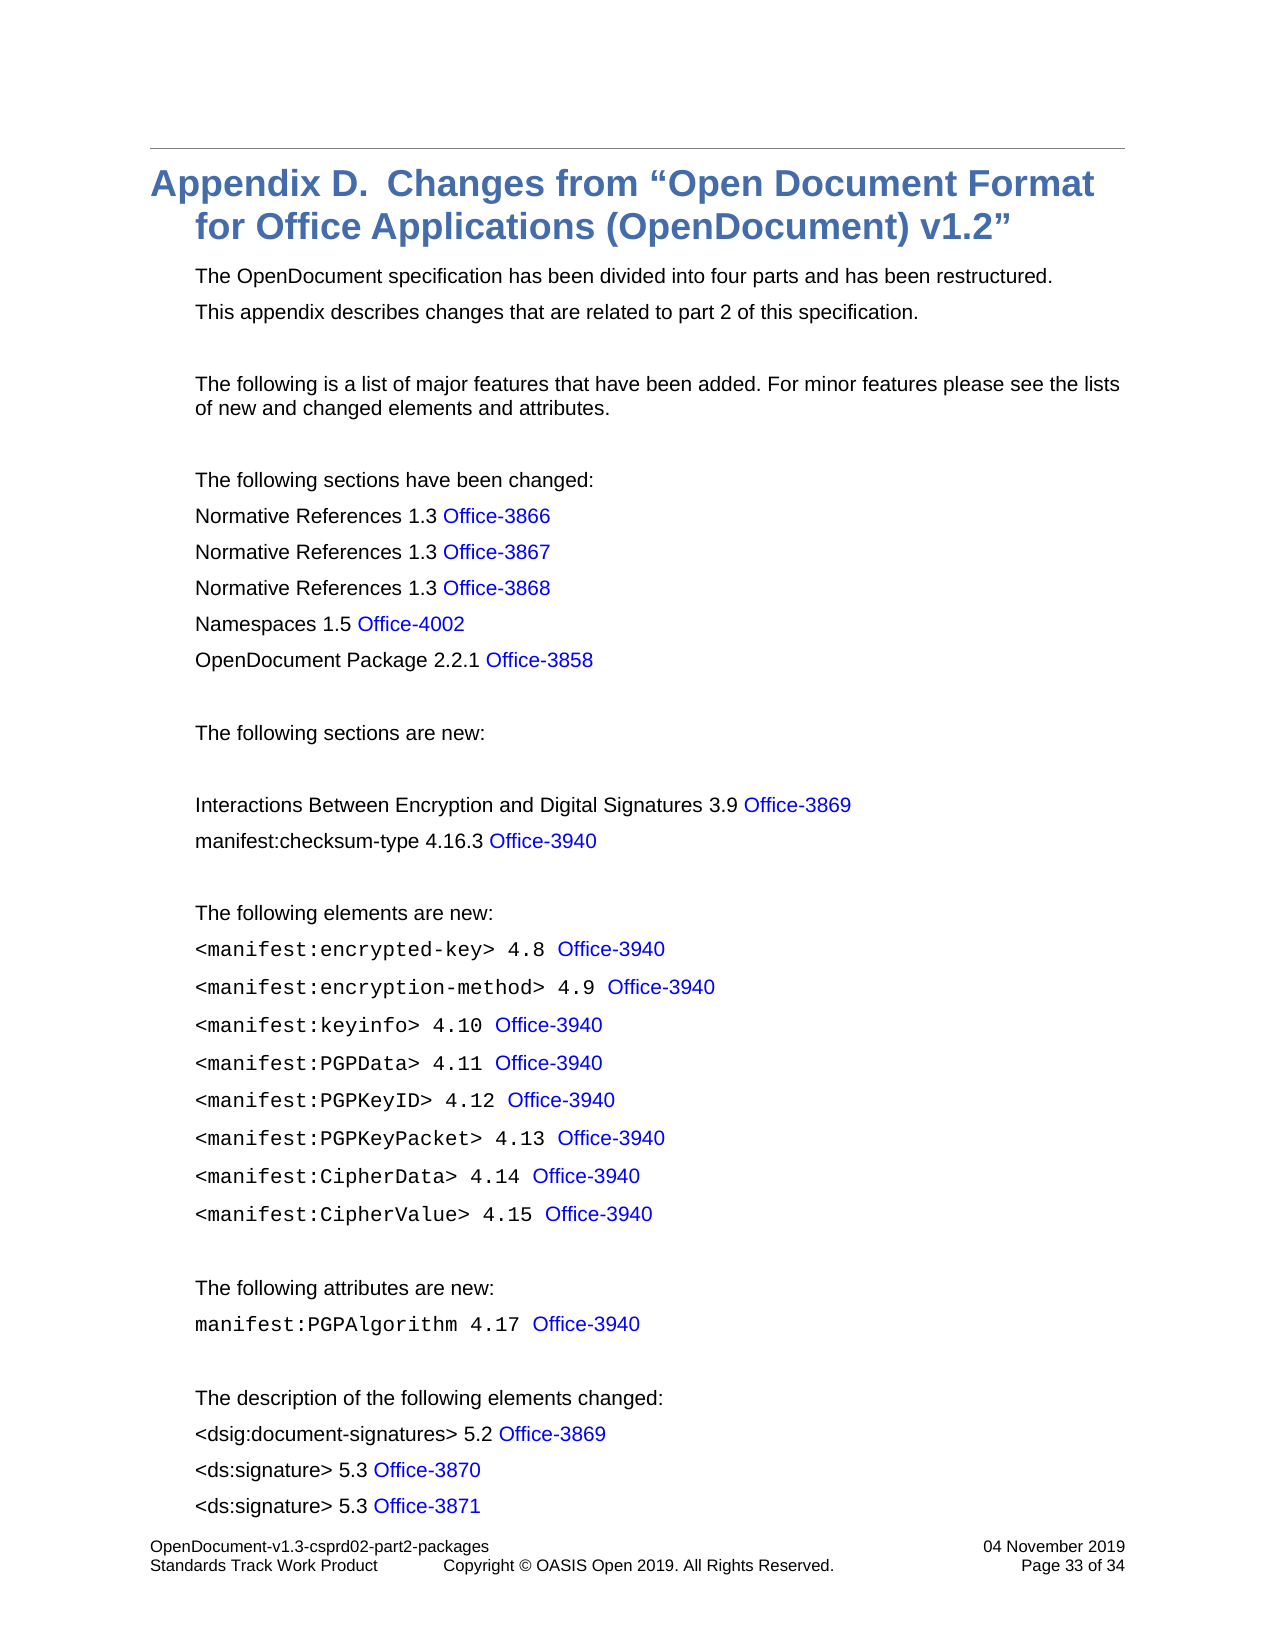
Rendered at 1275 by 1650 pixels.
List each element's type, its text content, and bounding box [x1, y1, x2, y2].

list Normative References 1.3 Office-3867 [150, 540, 1125, 564]
list Normative References 1.3 Office-3866 [150, 504, 1125, 528]
list Namespaces 1.5 Office-4002 [150, 612, 1125, 636]
list <manifest:PGPKeyID> 4.12 Office-3940 [150, 1088, 1125, 1114]
list This appendix describes changes that are related to part 2 of this specification. [150, 300, 1125, 324]
list The following sections are new: [150, 720, 1125, 744]
list The following attributes are new: [150, 1276, 1125, 1300]
list <manifest:CipherData> 4.14 Office-3940 [150, 1164, 1125, 1190]
list The following sections have been changed: [150, 468, 1125, 492]
list <manifest:encryption-method> 4.9 Office-3940 [150, 974, 1125, 1000]
list <manifest:keyinfo> 4.10 Office-3940 [150, 1012, 1125, 1038]
list <manifest:PGPData> 4.11 Office-3940 [150, 1050, 1125, 1076]
subtitle Changes from “Open Document Format for Office Applications (OpenDocument) v1.2” [150, 149, 1125, 247]
list Interactions Between Encryption and Digital Signatures 3.9 Office-3869 [150, 792, 1125, 816]
list <manifest:PGPKeyPacket> 4.13 Office-3940 [150, 1126, 1125, 1152]
list <manifest:encrypted-key> 4.8 Office-3940 [150, 937, 1125, 962]
list The following is a list of major features that have been added. For minor features please see the lists of new and changed elements and attributes. [150, 372, 1125, 420]
list manifest:PGPAlgorithm 4.17 Office-3940 [150, 1312, 1125, 1338]
list Normative References 1.3 Office-3868 [150, 576, 1125, 600]
list <dsig:document-signatures> 5.2 Office-3869 [150, 1422, 1125, 1446]
list OpenDocument Package 2.2.1 Office-3858 [150, 648, 1125, 672]
list manifest:checksum-type 4.16.3 Office-3940 [150, 828, 1125, 852]
list The description of the following elements changed: [150, 1386, 1125, 1410]
list The following elements are new: [150, 901, 1125, 924]
list <ds:signature> 5.3 Office-3871 [150, 1494, 1125, 1518]
list The OpenDocument specification has been divided into four parts and has been restructured. [150, 264, 1125, 288]
list <manifest:CipherValue> 4.15 Office-3940 [150, 1202, 1125, 1228]
list <ds:signature> 5.3 Office-3870 [150, 1458, 1125, 1482]
